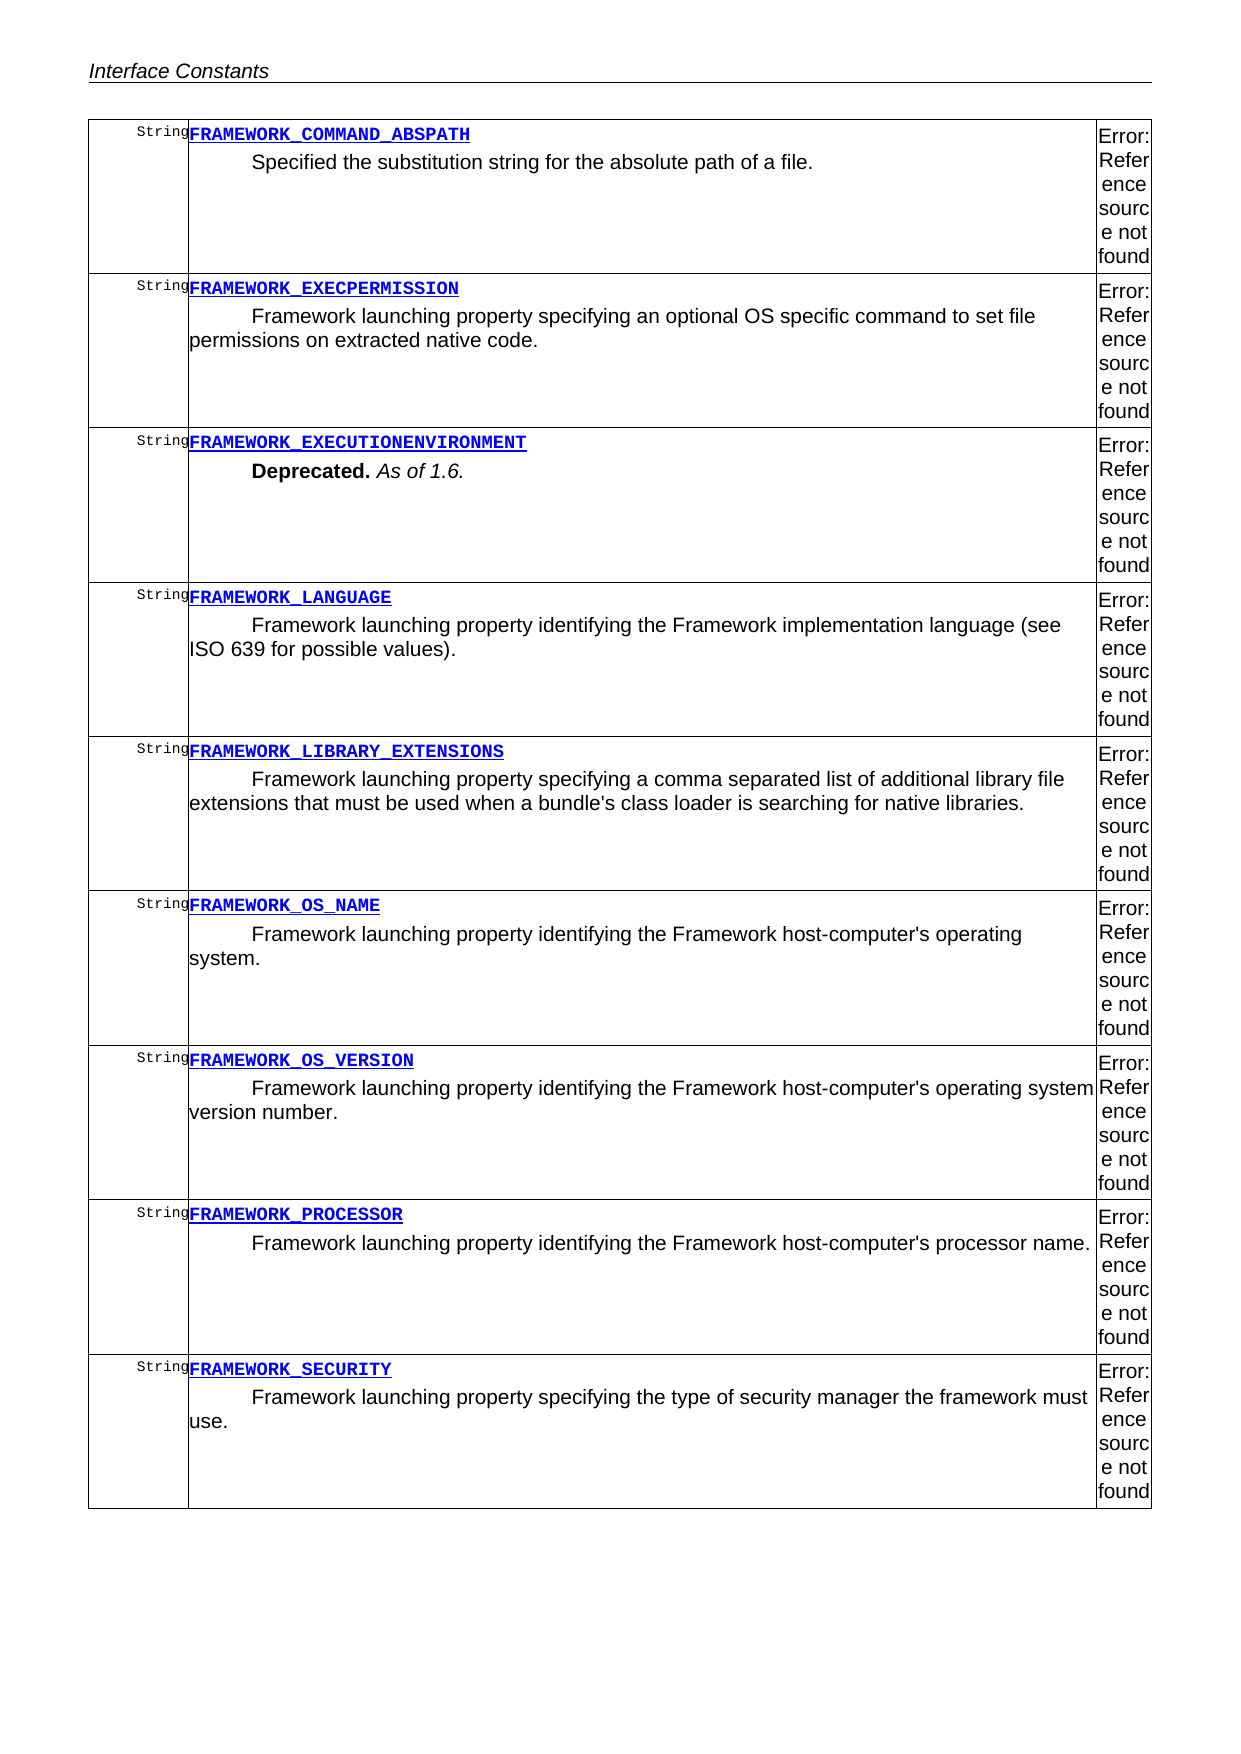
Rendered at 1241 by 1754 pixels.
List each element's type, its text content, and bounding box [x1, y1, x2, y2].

table_cell Error: Reference source not found [1097, 737, 1151, 890]
table_cell String [89, 583, 188, 736]
table_cell FRAMEWORK_LIBRARY_EXTENSIONS Framework launching property specifying a comma separated list of additional library file extensions that must be used when a bundle's class loader is searching for native libraries. [189, 737, 1096, 890]
table_cell String [89, 274, 188, 427]
table_cell String [89, 1355, 188, 1508]
table_cell String [89, 1046, 188, 1199]
table_cell Error: Reference source not found [1097, 583, 1151, 736]
table_cell Error: Reference source not found [1097, 120, 1151, 273]
table_cell String [89, 891, 188, 1045]
table_cell Error: Reference source not found [1097, 1046, 1151, 1199]
table_cell FRAMEWORK_OS_NAME Framework launching property identifying the Framework host-computer's operating system. [189, 891, 1096, 1045]
table_cell String [89, 737, 188, 890]
table_cell FRAMEWORK_EXECPERMISSION Framework launching property specifying an optional OS specific command to set file permissions on extracted native code. [189, 274, 1096, 427]
table_cell FRAMEWORK_COMMAND_ABSPATH Specified the substitution string for the absolute path of a file. [189, 120, 1096, 273]
table_cell Error: Reference source not found [1097, 1200, 1151, 1353]
table_cell String [89, 428, 188, 582]
table_cell String [89, 1200, 188, 1353]
table_cell Error: Reference source not found [1097, 1355, 1151, 1508]
table_cell FRAMEWORK_EXECUTIONENVIRONMENT Deprecated. As of 1.6. [189, 428, 1096, 582]
table_cell Error: Reference source not found [1097, 891, 1151, 1045]
table_cell Error: Reference source not found [1097, 428, 1151, 582]
table_cell FRAMEWORK_PROCESSOR Framework launching property identifying the Framework host-computer's processor name. [189, 1200, 1096, 1353]
table_cell FRAMEWORK_LANGUAGE Framework launching property identifying the Framework implementation language (see ISO 639 for possible values). [189, 583, 1096, 736]
table_cell String [89, 120, 188, 273]
table_cell FRAMEWORK_OS_VERSION Framework launching property identifying the Framework host-computer's operating system version number. [189, 1046, 1096, 1199]
table_cell Error: Reference source not found [1097, 274, 1151, 427]
table_cell FRAMEWORK_SECURITY Framework launching property specifying the type of security manager the framework must use. [189, 1355, 1096, 1508]
